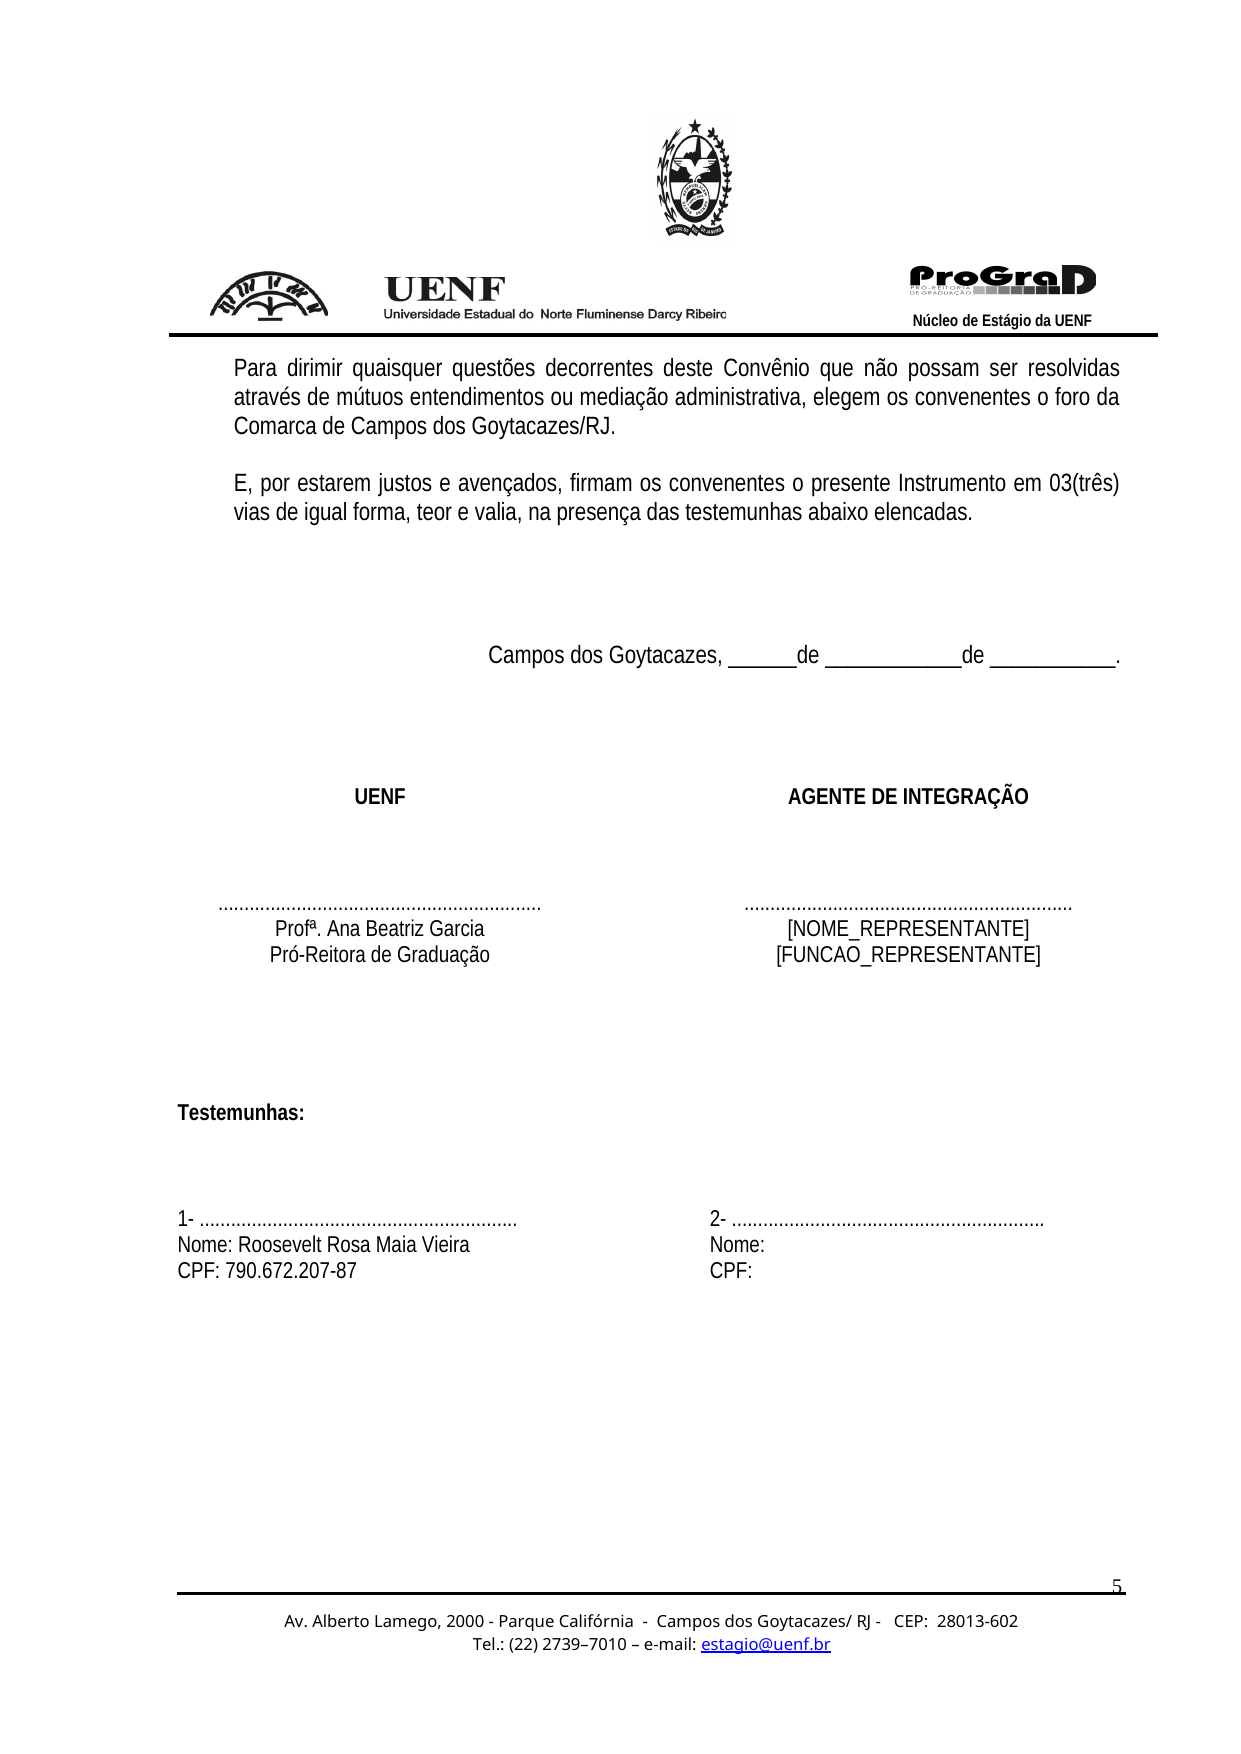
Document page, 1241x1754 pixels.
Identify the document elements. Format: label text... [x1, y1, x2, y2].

table_header UENF .............................................................. Profª. Ana Beatriz Garcia Pró-Reitora de Graduação [170, 783, 590, 968]
table_cell [590, 1126, 702, 1205]
table_cell 1- ............................................................. Nome: Roosevelt Rosa Maia Vieira CPF: 790.672.207-87 [170, 1205, 590, 1284]
table_cell [702, 1099, 1115, 1126]
table_cell [702, 968, 1115, 1099]
picture [653, 112, 736, 243]
table_cell [170, 1126, 590, 1205]
table_cell [170, 968, 590, 1099]
table_cell [590, 968, 702, 1099]
table_header AGENTE DE INTEGRAÇÃO ............................................................... [NOME_REPRESENTANTE] [FUNCAO_REPRESENTANTE] [702, 783, 1115, 968]
table_header [590, 783, 702, 968]
table_cell 2- ............................................................ Nome: CPF: [702, 1205, 1115, 1284]
table_cell Testemunhas: [170, 1099, 590, 1126]
text Para dirimir quaisquer questões decorrentes deste Convênio que não possam ser resolvidas através de mútuos entendimentos ou mediação administrativa, elegem os convenentes o foro da Comarca de Campos dos Goytacazes/RJ. [233, 353, 1122, 439]
table_cell [590, 1205, 702, 1284]
table_cell [590, 1099, 702, 1126]
text E, por estarem justos e avençados, firmam os convenentes o presente Instrumento em 03(três) vias de igual forma, teor e valia, na presença das testemunhas abaixo elencadas. [233, 468, 1122, 525]
picture [384, 277, 727, 321]
picture [209, 271, 328, 321]
text Campos dos Goytacazes, ______de ____________de ___________. [233, 640, 1122, 668]
table_cell [702, 1126, 1115, 1205]
